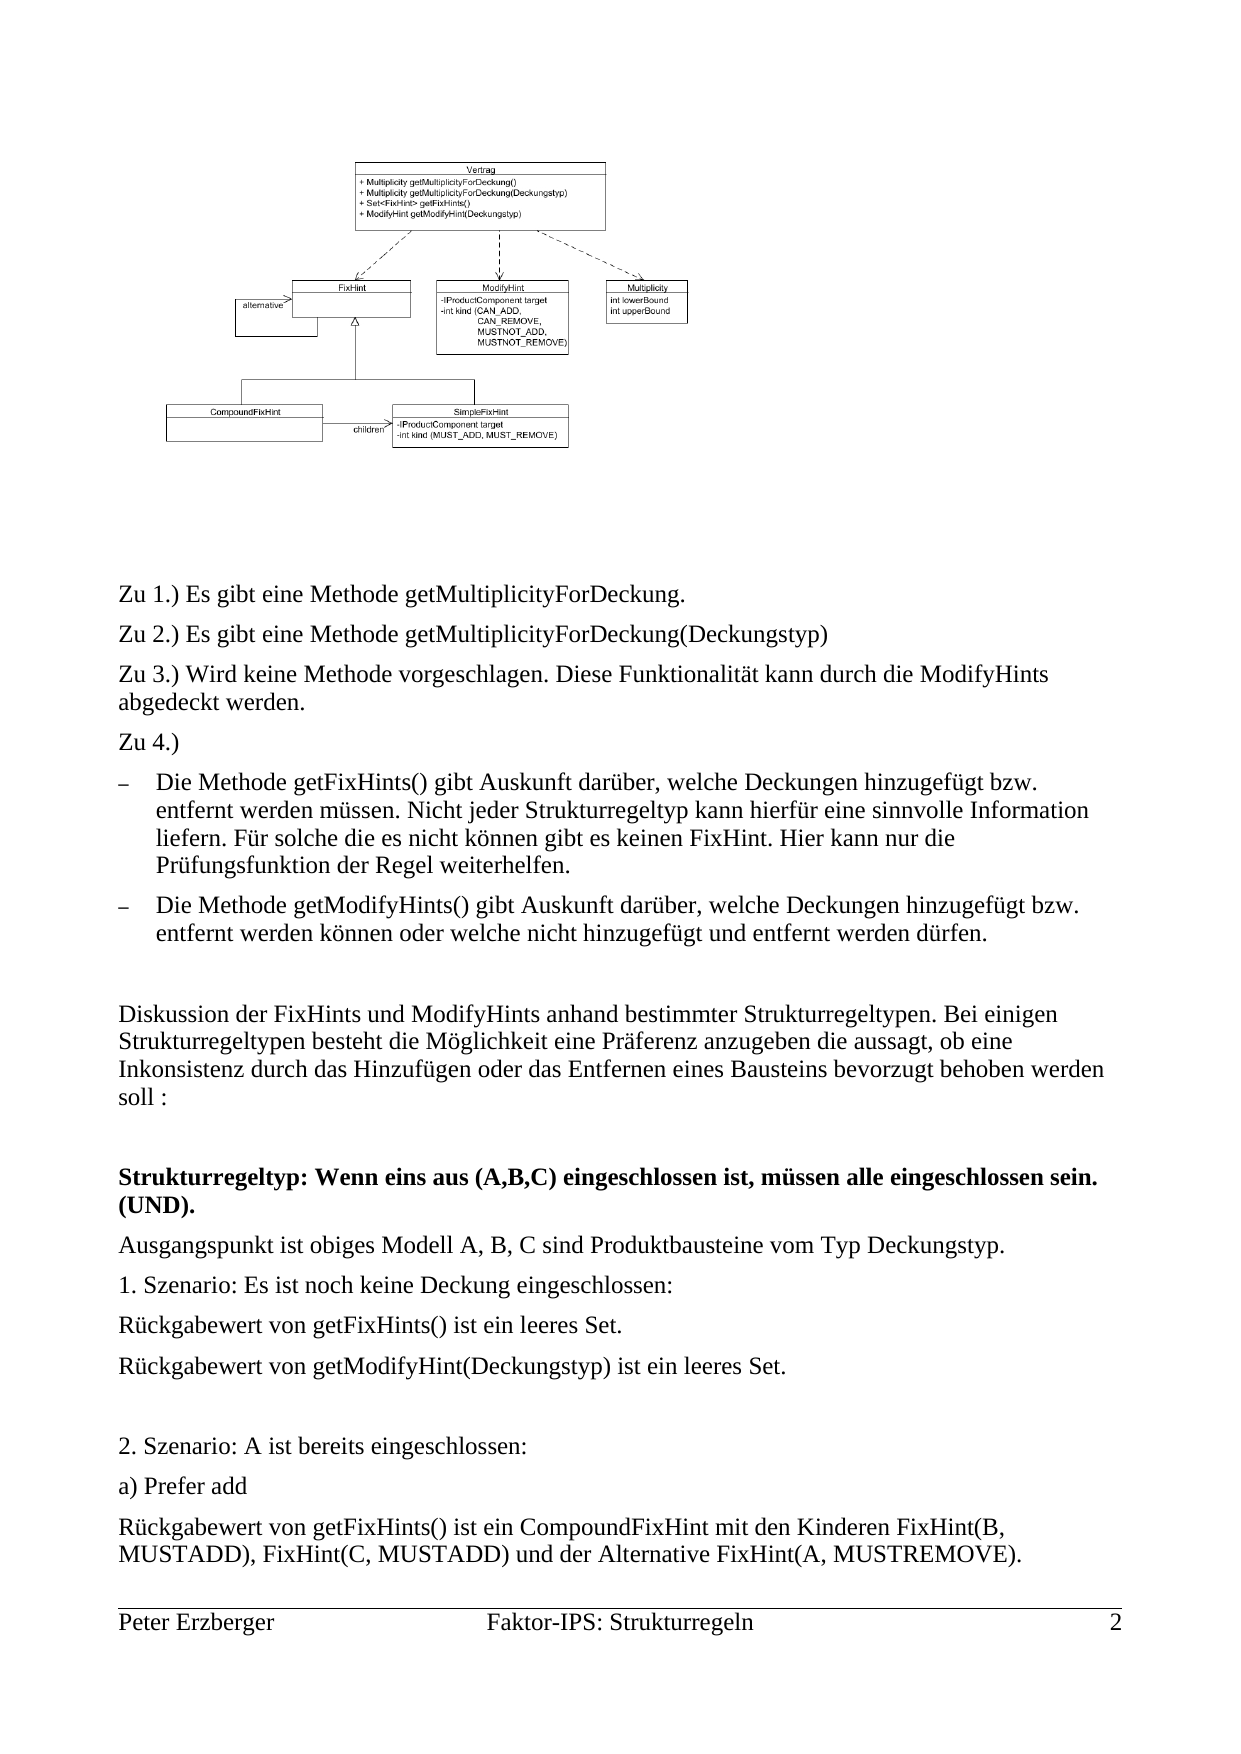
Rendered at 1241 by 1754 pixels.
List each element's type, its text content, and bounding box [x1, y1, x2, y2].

text Rückgabewert von getFixHints() ist ein leeres Set. [118, 1312, 1122, 1339]
text Zu 3.) Wird keine Methode vorgeschlagen. Diese Funktionalität kann durch die ModifyHints abgedeckt werden. [118, 660, 1122, 716]
text Rückgabewert von getModifyHint(Deckungstyp) ist ein leeres Set. [118, 1352, 1122, 1379]
list Die Methode getFixHints() gibt Auskunft darüber, welche Deckungen hinzugefügt bzw. entfernt werden müssen. Nicht jeder Strukturregeltyp kann hierfür eine sinnvolle Information liefern. Für solche die es nicht können gibt es keinen FixHint. Hier kann nur die Prüfungsfunktion der Regel weiterhelfen. [118, 768, 1122, 879]
text Zu 4.) [118, 728, 1122, 756]
text a) Prefer add [118, 1472, 1122, 1500]
text Zu 2.) Es gibt eine Methode getMultiplicityForDeckung(Deckungstyp) [118, 620, 1122, 648]
text Diskussion der FixHints und ModifyHints anhand bestimmter Strukturregeltypen. Bei einigen Strukturregeltypen besteht die Möglichkeit eine Präferenz anzugeben die aussagt, ob eine Inkonsistenz durch das Hinzufügen oder das Entfernen eines Bausteins bevorzugt behoben werden soll : [118, 1000, 1122, 1111]
text Rückgabewert von getFixHints() ist ein CompoundFixHint mit den Kinderen FixHint(B, MUSTADD), FixHint(C, MUSTADD) und der Alternative FixHint(A, MUSTREMOVE). [118, 1513, 1122, 1568]
list Die Methode getModifyHints() gibt Auskunft darüber, welche Deckungen hinzugefügt bzw. entfernt werden können oder welche nicht hinzugefügt und entfernt werden dürfen. [118, 892, 1122, 947]
text Strukturregeltyp: Wenn eins aus (A,B,C) eingeschlossen ist, müssen alle eingeschlossen sein. (UND). [118, 1163, 1122, 1219]
text Ausgangspunkt ist obiges Modell A, B, C sind Produktbausteine vom Typ Deckungstyp. [118, 1231, 1122, 1259]
text 2. Szenario: A ist bereits eingeschlossen: [118, 1432, 1122, 1460]
text 1. Szenario: Es ist noch keine Deckung eingeschlossen: [118, 1271, 1122, 1299]
text Zu 1.) Es gibt eine Methode getMultiplicityForDeckung. [118, 580, 1122, 607]
picture [147, 137, 700, 460]
